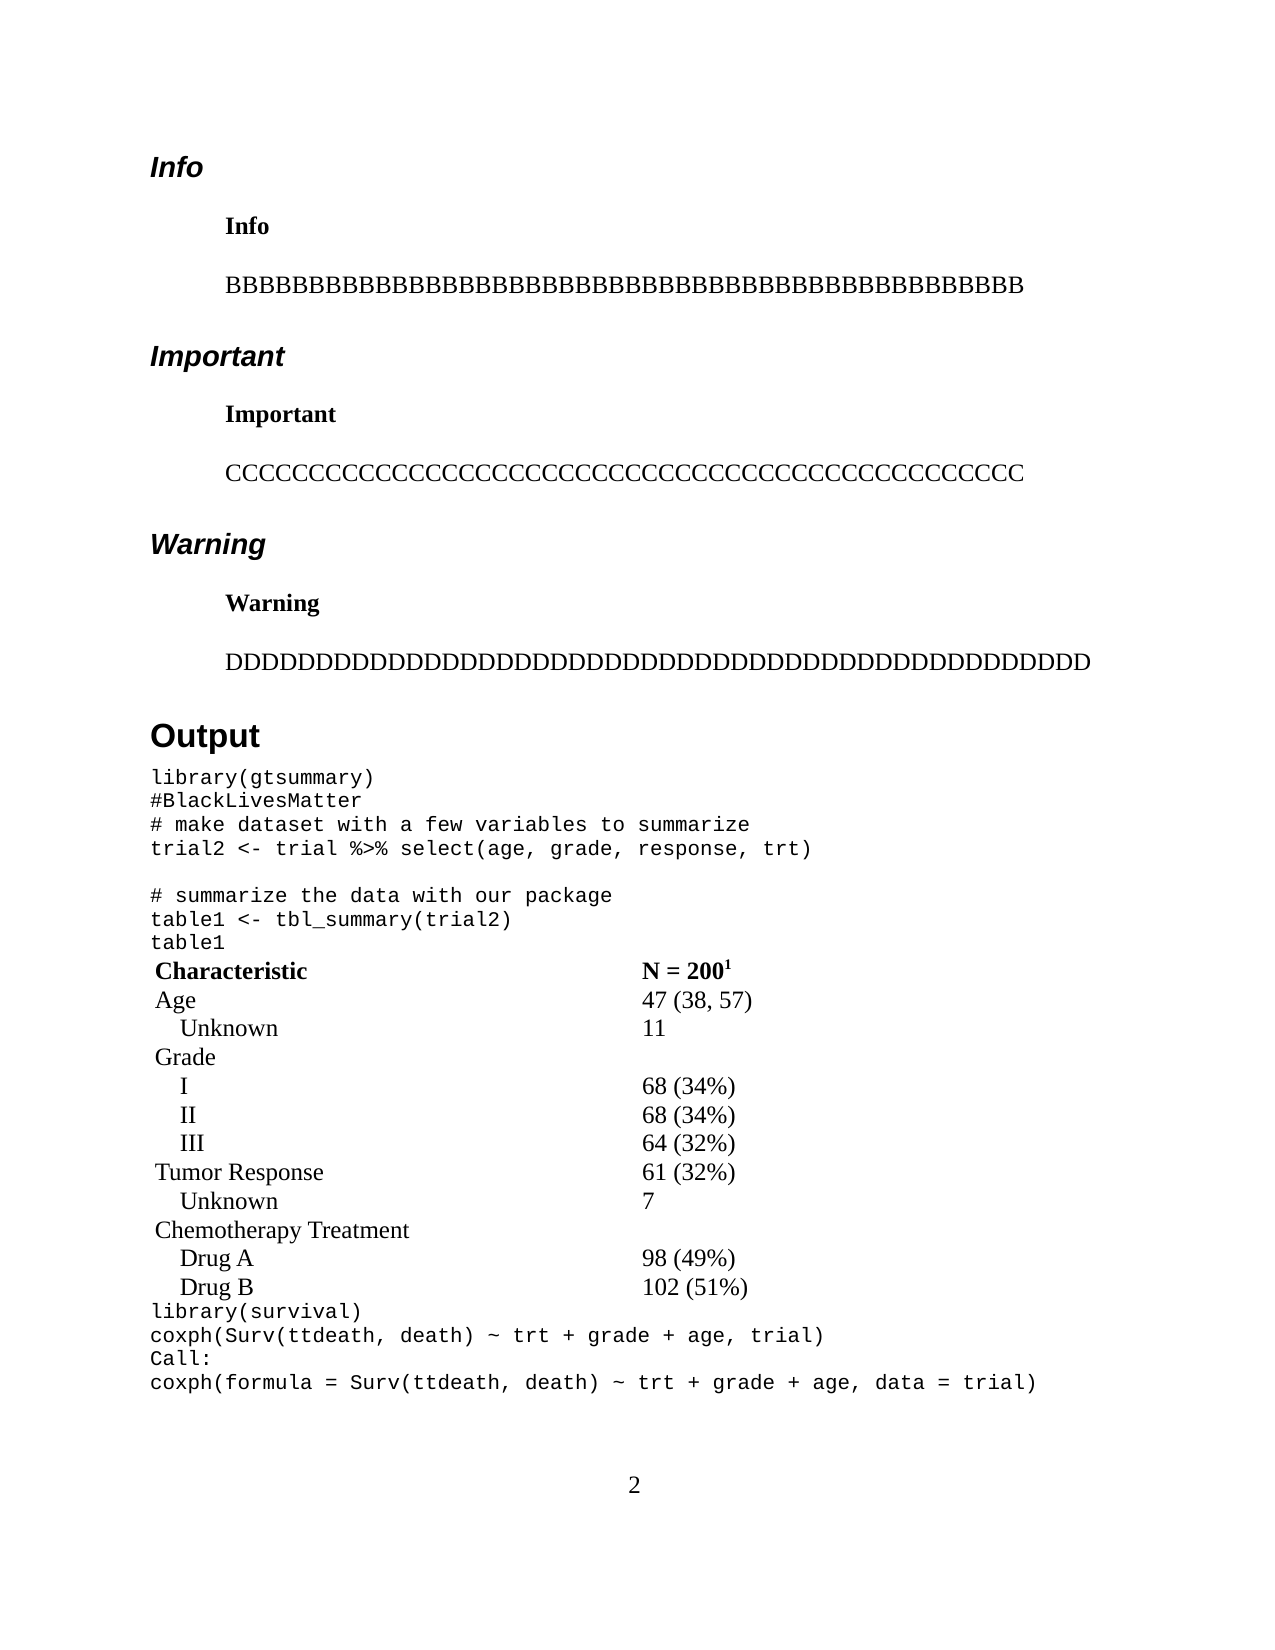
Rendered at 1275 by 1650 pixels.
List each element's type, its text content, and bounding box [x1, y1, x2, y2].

table_cell Tumor Response [150, 1157, 637, 1186]
text Info [225, 211, 1125, 240]
text table1 [150, 932, 1125, 956]
text DDDDDDDDDDDDDDDDDDDDDDDDDDDDDDDDDDDDDDDDDDDDDDDD [225, 647, 1125, 676]
table_cell 7 [638, 1186, 1125, 1215]
text Call: [150, 1348, 1125, 1372]
table_cell 47 (38, 57) [638, 985, 1125, 1013]
table_header N = 2001 [638, 956, 1125, 985]
table_cell 68 (34%) [638, 1071, 1125, 1100]
text library(survival) [150, 1301, 1125, 1324]
table_cell 68 (34%) [638, 1100, 1125, 1128]
subtitle Important [150, 338, 1125, 372]
text #BlackLivesMatter [150, 790, 1125, 814]
table_cell 11 [638, 1014, 1125, 1042]
subtitle Warning [150, 527, 1125, 561]
table_cell 64 (32%) [638, 1129, 1125, 1157]
table_cell 98 (49%) [638, 1244, 1125, 1272]
table_cell I [150, 1071, 637, 1100]
text # make dataset with a few variables to summarize [150, 814, 1125, 838]
text table1 <- tbl_summary(trial2) [150, 909, 1125, 932]
table_cell [638, 1042, 1125, 1071]
text coxph(Surv(ttdeath, death) ~ trt + grade + age, trial) [150, 1324, 1125, 1348]
table_cell Grade [150, 1042, 637, 1071]
text library(gtsummary) [150, 767, 1125, 790]
table_cell Age [150, 985, 637, 1013]
table_cell II [150, 1100, 637, 1128]
text BBBBBBBBBBBBBBBBBBBBBBBBBBBBBBBBBBBBBBBBBBBBBBBB [225, 270, 1125, 298]
text coxph(formula = Surv(ttdeath, death) ~ trt + grade + age, data = trial) [150, 1372, 1125, 1396]
table_cell Chemotherapy Treatment [150, 1215, 637, 1243]
table_cell Drug B [150, 1272, 637, 1301]
table_cell III [150, 1129, 637, 1157]
text Important [225, 399, 1125, 428]
table_cell Drug A [150, 1244, 637, 1272]
text trial2 <- trial %>% select(age, grade, response, trt) [150, 838, 1125, 861]
table_header Characteristic [150, 956, 637, 985]
subtitle Output [150, 716, 1125, 754]
subtitle Info [150, 150, 1125, 183]
table_cell Unknown [150, 1014, 637, 1042]
text # summarize the data with our package [150, 885, 1125, 909]
text CCCCCCCCCCCCCCCCCCCCCCCCCCCCCCCCCCCCCCCCCCCCCCCC [225, 458, 1125, 487]
text Warning [225, 588, 1125, 617]
table_cell [638, 1215, 1125, 1243]
table_cell Unknown [150, 1186, 637, 1215]
table_cell 102 (51%) [638, 1272, 1125, 1301]
table_cell 61 (32%) [638, 1157, 1125, 1186]
